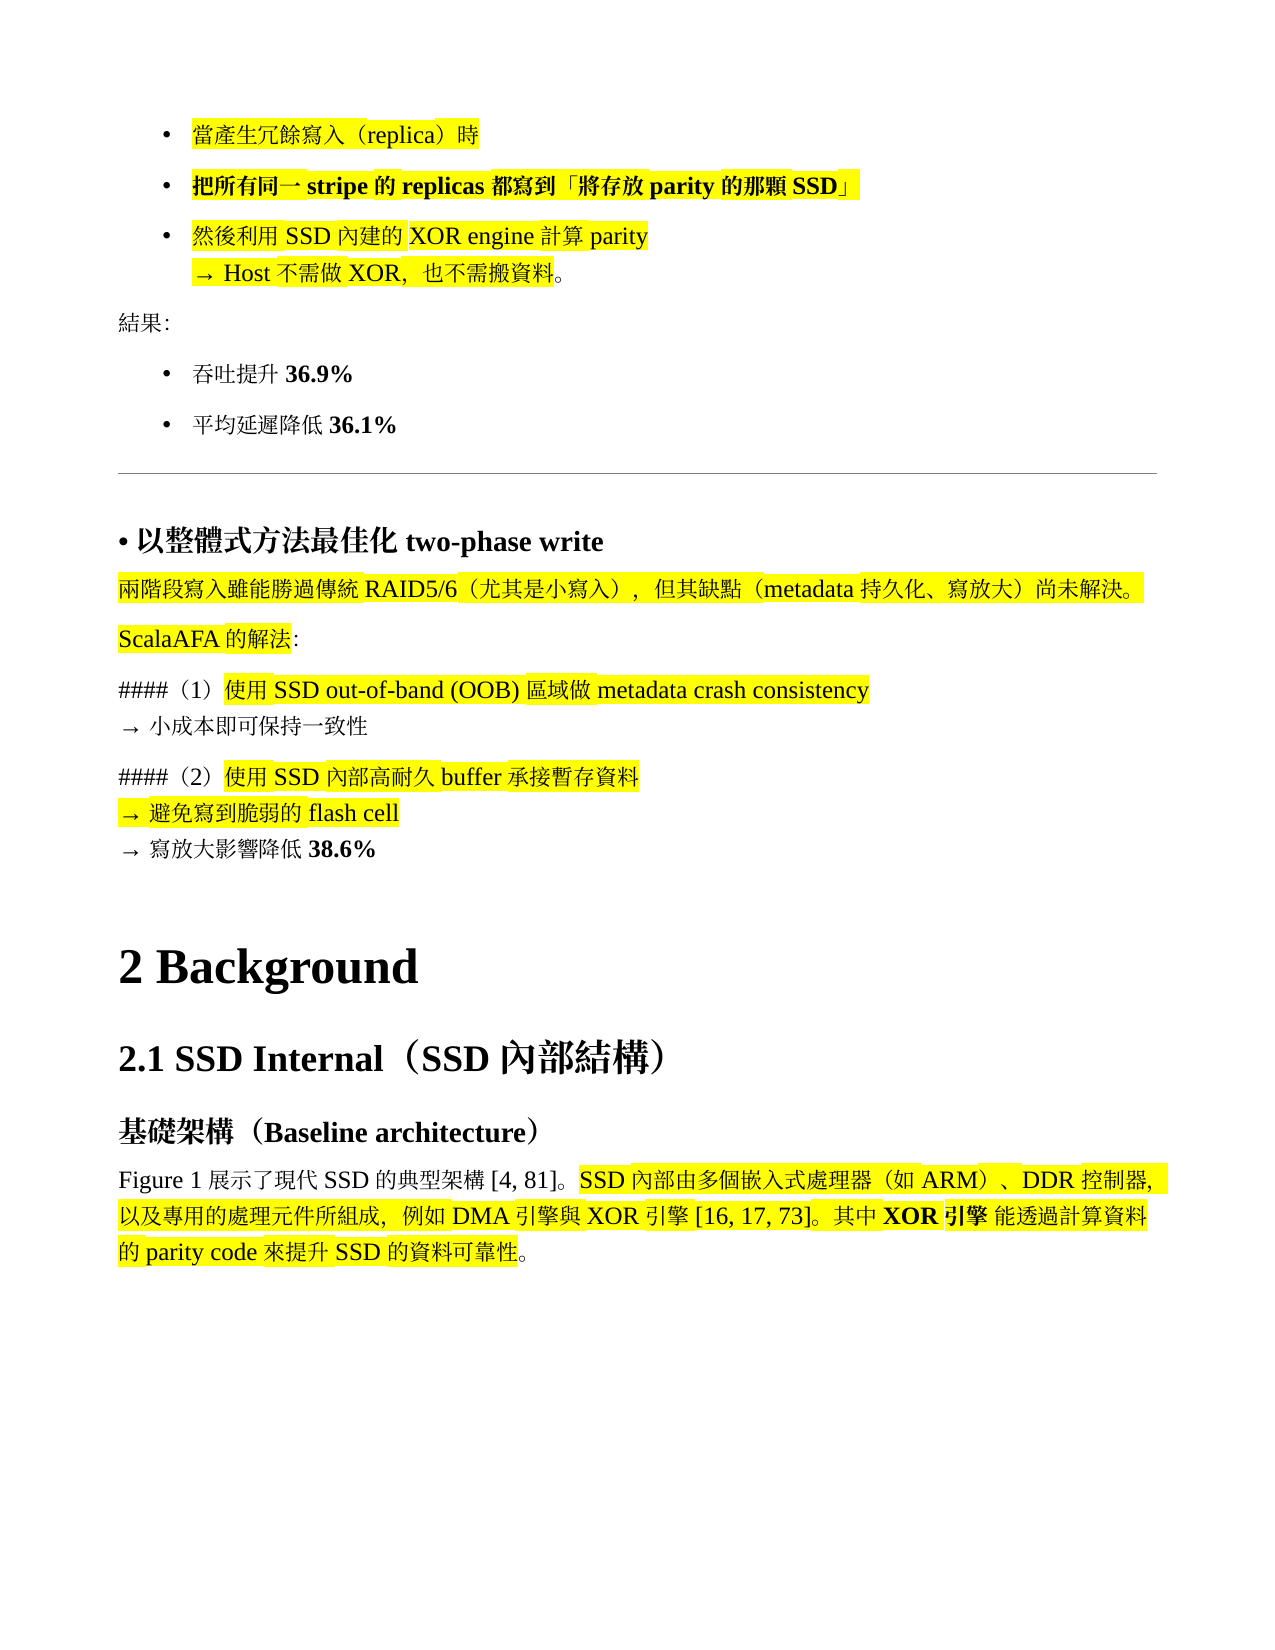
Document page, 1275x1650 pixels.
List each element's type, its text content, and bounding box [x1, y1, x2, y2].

text ScalaAFA 的解法： [118, 623, 1157, 654]
list 吞吐提升 36.9% [162, 357, 1157, 389]
text ####（1）使用 SSD out-of-band (OOB) 區域做 metadata crash consistency → 小成本即可保持一致性 [118, 673, 1157, 741]
text 結果： [118, 306, 1157, 338]
text Figure 1 展示了現代 SSD 的典型架構 [4, 81]。SSD 內部由多個嵌入式處理器（如 ARM）、DDR 控制器，以及專用的處理元件所組成，例如 DMA 引擎與 XOR 引擎 [16, 17, 73]。其中 XOR 引擎 能透過計算資料的 parity code 來提升 SSD 的資料可靠性。 [118, 1163, 1157, 1267]
list 當產生冗餘寫入（replica）時 [162, 118, 1157, 149]
text 兩階段寫入雖能勝過傳統 RAID5/6（尤其是小寫入），但其缺點（metadata 持久化、寫放大）尚未解決。 [118, 572, 1157, 603]
subtitle 2 Background [118, 937, 1157, 994]
subtitle 2.1 SSD Internal（SSD 內部結構） [118, 1028, 1157, 1082]
subtitle • 以整體式方法最佳化 two-phase write [118, 517, 1157, 559]
list 平均延遲降低 36.1% [162, 408, 1157, 439]
list 把所有同一 stripe 的 replicas 都寫到「將存放 parity 的那顆 SSD」 [162, 169, 1157, 200]
text ####（2）使用 SSD 內部高耐久 buffer 承接暫存資料 → 避免寫到脆弱的 flash cell → 寫放大影響降低 38.6% [118, 760, 1157, 864]
subtitle 基礎架構（Baseline architecture） [118, 1109, 1157, 1151]
list 然後利用 SSD 內建的 XOR engine 計算 parity → Host 不需做 XOR，也不需搬資料。 [162, 219, 1157, 287]
